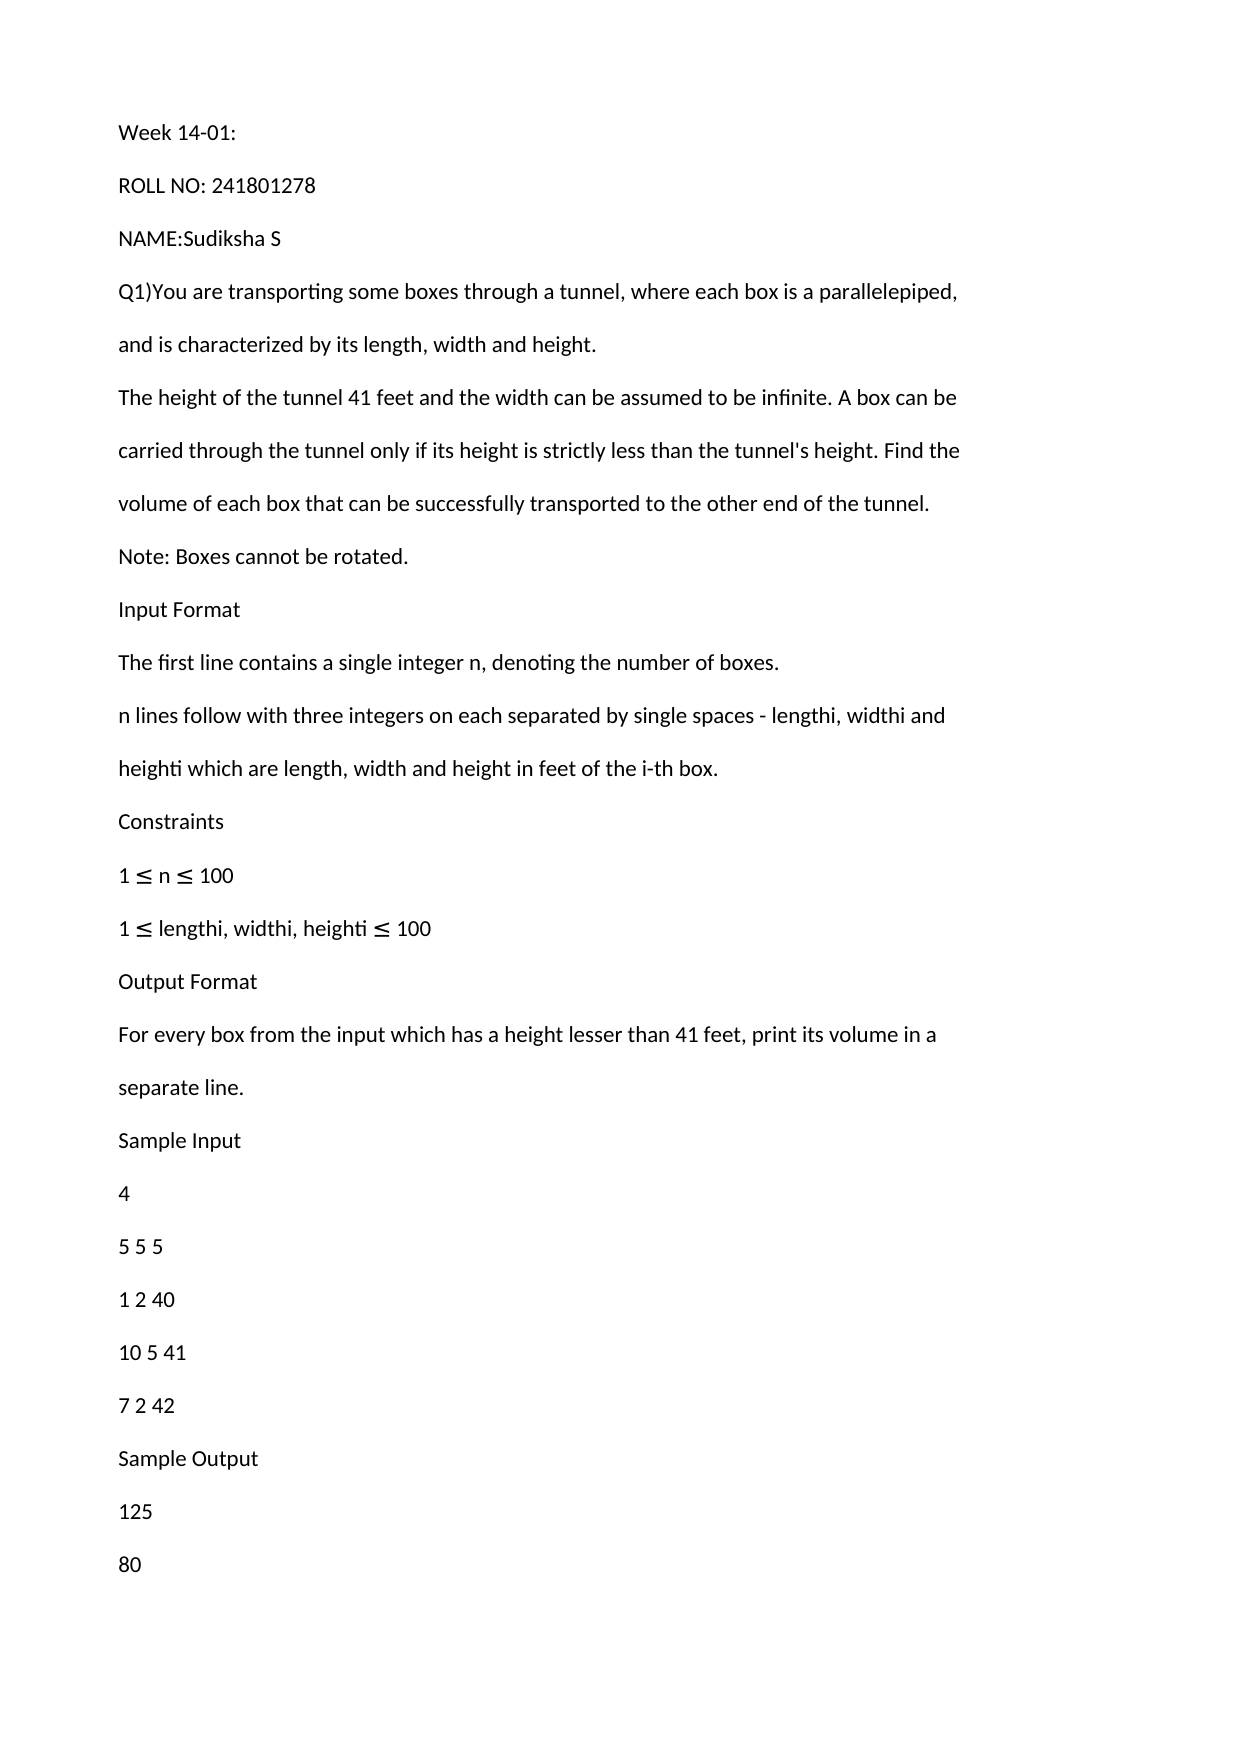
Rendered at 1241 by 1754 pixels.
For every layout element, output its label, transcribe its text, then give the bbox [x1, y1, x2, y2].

text ROLL NO: 241801278 [118, 171, 1122, 199]
text 7 2 42 [118, 1391, 1122, 1419]
text separate line. [118, 1073, 1122, 1101]
text Output Format [118, 967, 1122, 995]
text The height of the tunnel 41 feet and the width can be assumed to be infinite. A box can be [118, 383, 1122, 411]
text Sample Input [118, 1126, 1122, 1154]
text n lines follow with three integers on each separated by single spaces - lengthi, widthi and [118, 701, 1122, 729]
text 125 [118, 1497, 1122, 1526]
text For every box from the input which has a height lesser than 41 feet, print its volume in a [118, 1020, 1122, 1048]
text The first line contains a single integer n, denoting the number of boxes. [118, 648, 1122, 676]
text 1 ≤ lengthi, widthi, heighti ≤ 100 [118, 914, 1122, 942]
text 80 [118, 1551, 1122, 1578]
text and is characterized by its length, width and height. [118, 330, 1122, 358]
text heighti which are length, width and height in feet of the i-th box. [118, 754, 1122, 782]
text Input Format [118, 595, 1122, 623]
text Q1)You are transporting some boxes through a tunnel, where each box is a parallelepiped, [118, 277, 1122, 305]
text 1 ≤ n ≤ 100 [118, 860, 1122, 889]
text 1 2 40 [118, 1285, 1122, 1313]
text volume of each box that can be successfully transported to the other end of the tunnel. [118, 489, 1122, 517]
text Constraints [118, 807, 1122, 835]
text 5 5 5 [118, 1232, 1122, 1260]
text 4 [118, 1179, 1122, 1207]
text NAME:Sudiksha S [118, 224, 1122, 252]
text carried through the tunnel only if its height is strictly less than the tunnel's height. Find the [118, 436, 1122, 464]
text 10 5 41 [118, 1338, 1122, 1366]
text Note: Boxes cannot be rotated. [118, 542, 1122, 570]
text Sample Output [118, 1444, 1122, 1472]
text Week 14-01: [118, 118, 1122, 146]
